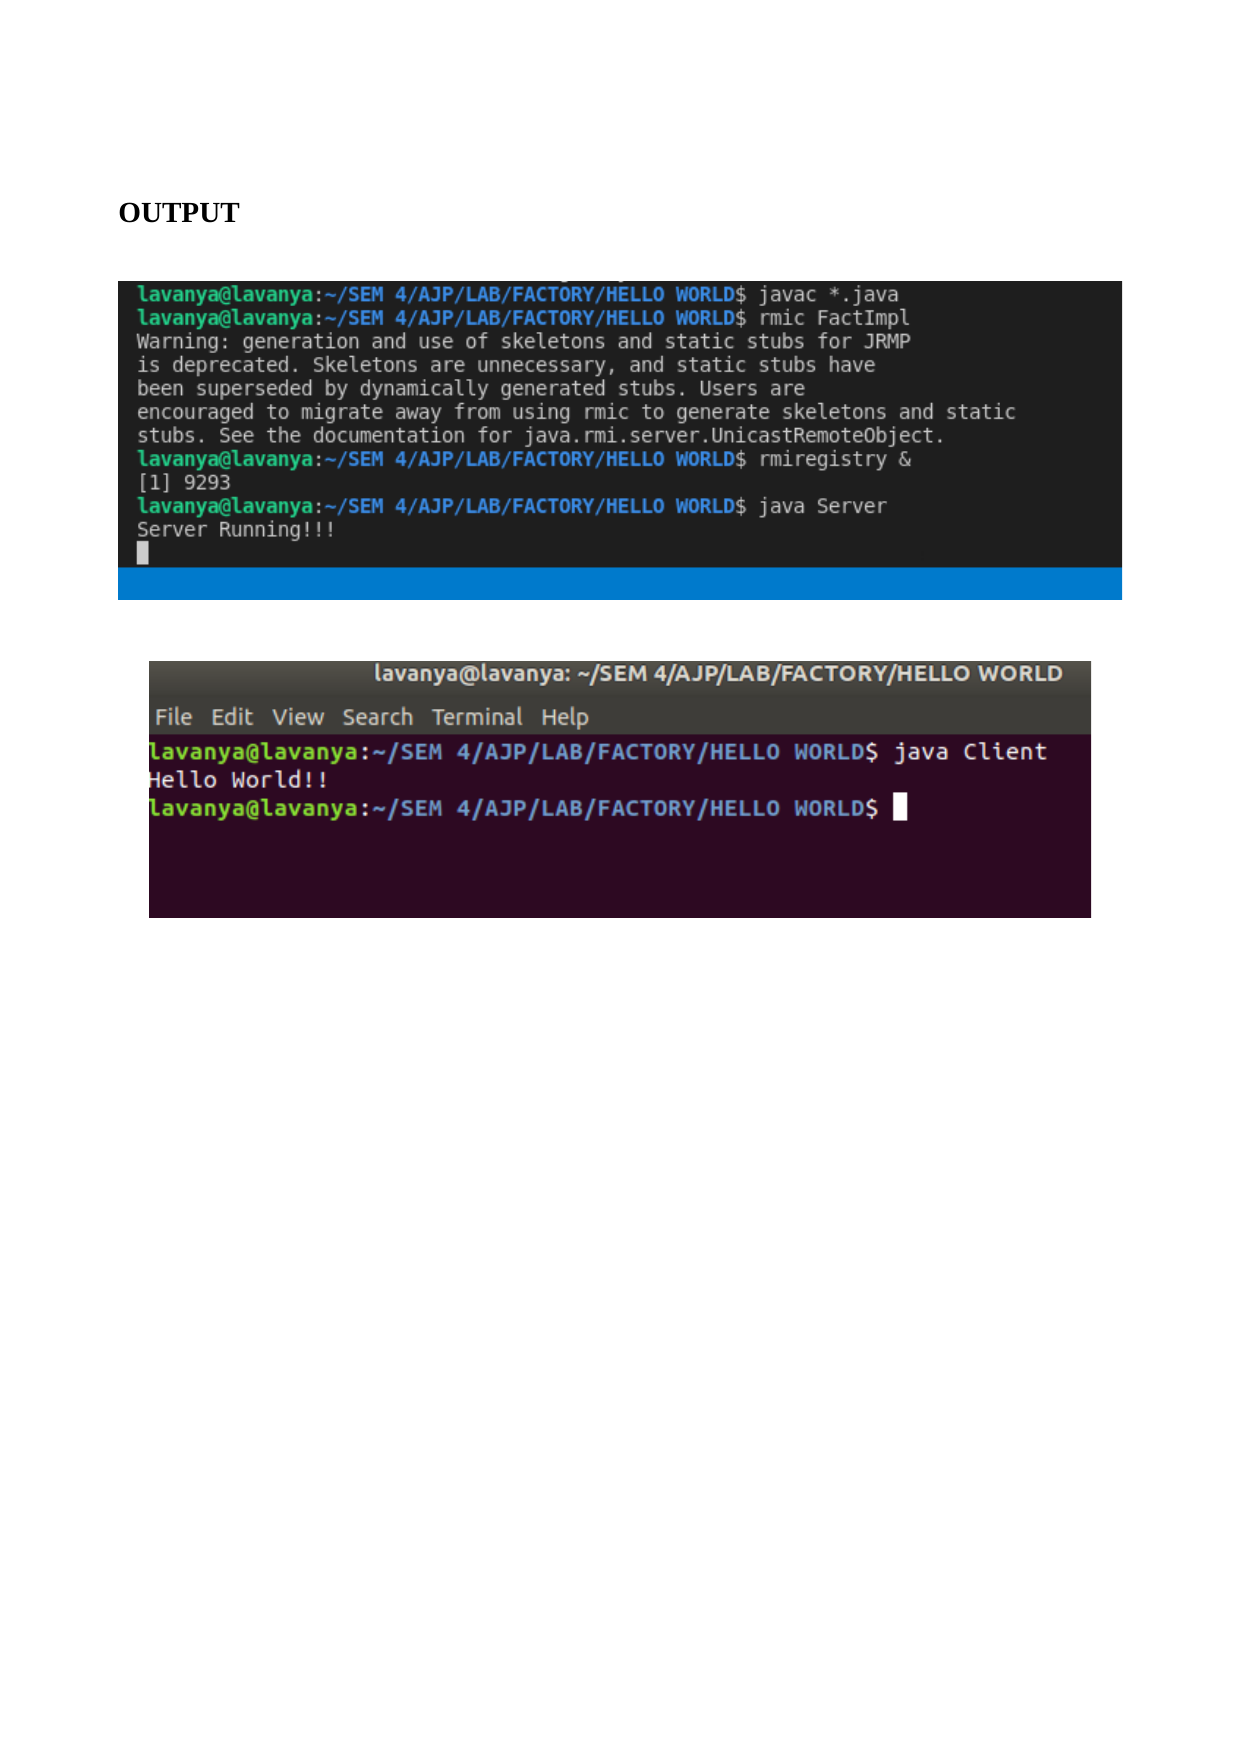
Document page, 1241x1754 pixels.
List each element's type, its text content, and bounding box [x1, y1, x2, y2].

text OUTPUT [118, 176, 1122, 229]
picture [149, 661, 1092, 918]
picture [118, 281, 1123, 600]
